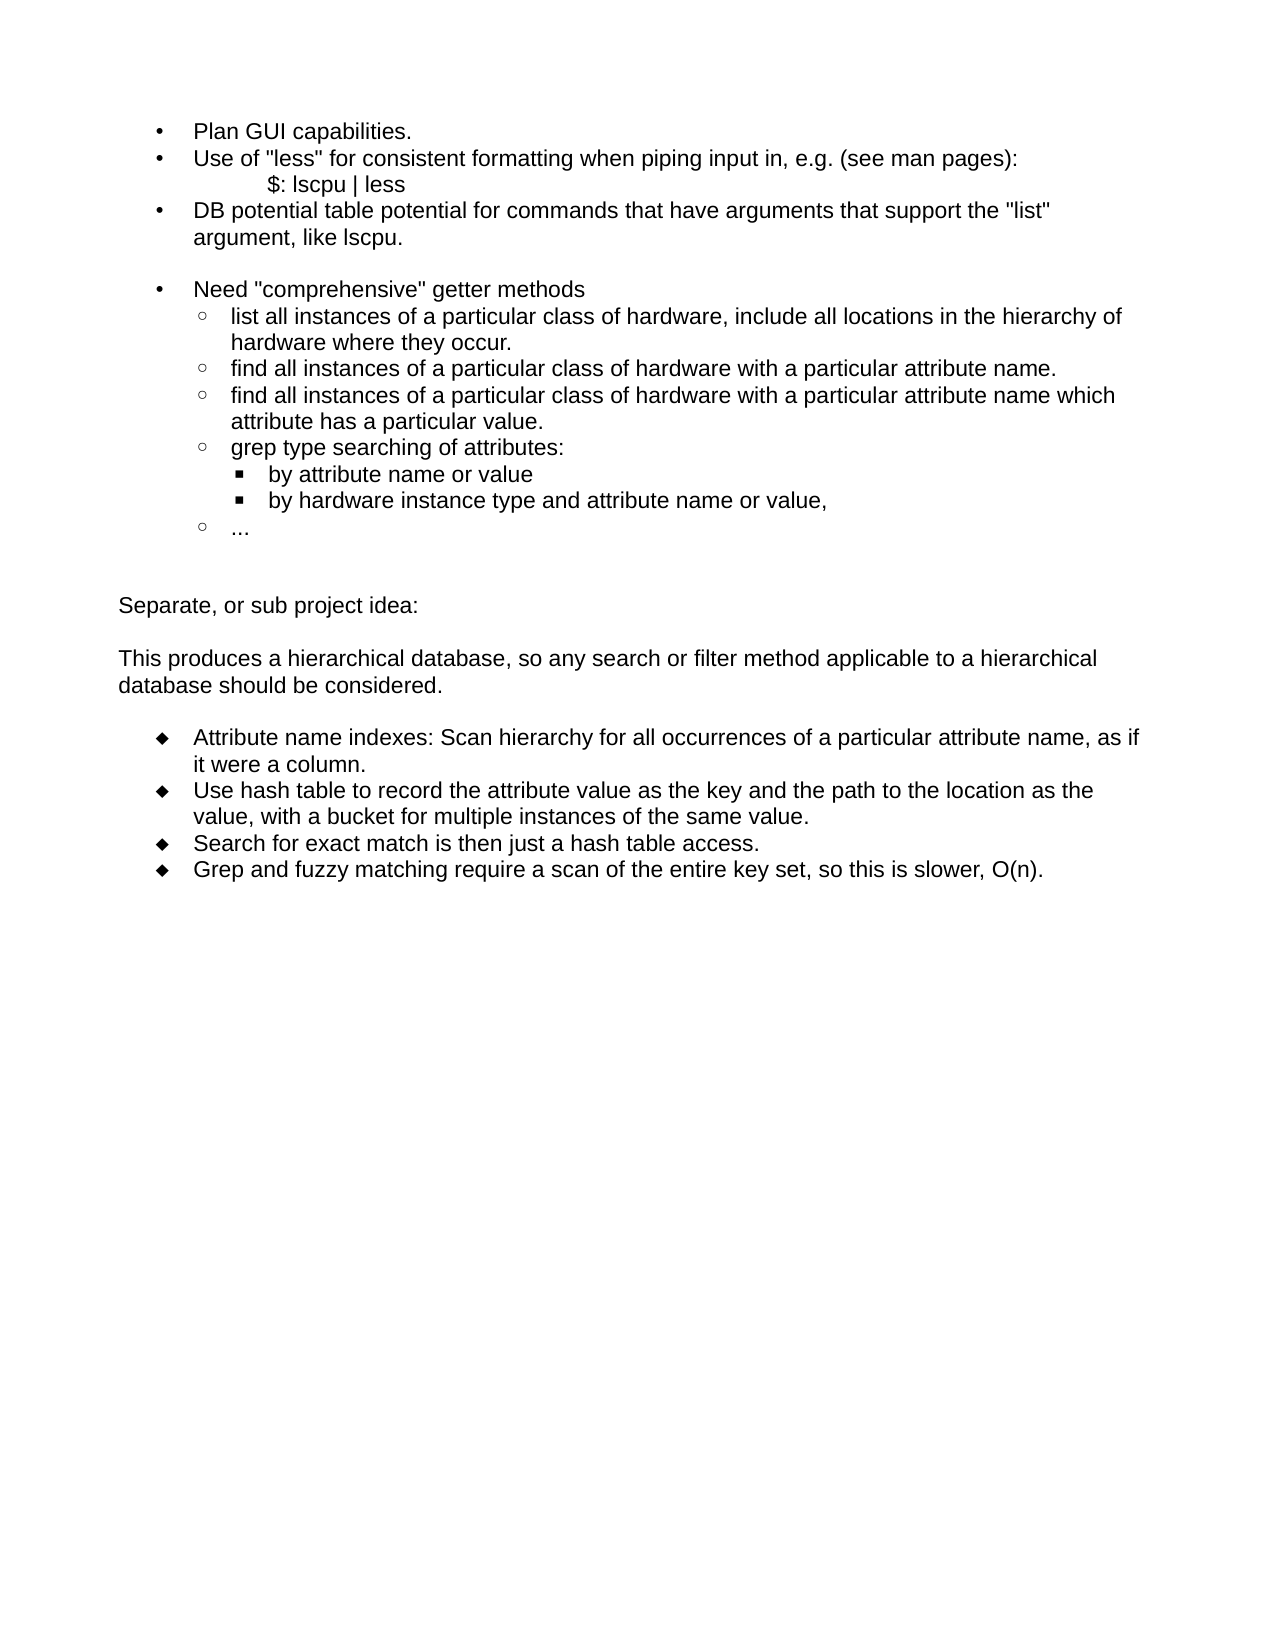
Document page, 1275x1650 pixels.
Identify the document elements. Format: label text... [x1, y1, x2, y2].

text This produces a hierarchical database, so any search or filter method applicable to a hierarchical database should be considered. [118, 645, 1157, 698]
list Use hash table to record the attribute value as the key and the path to the location as the value, with a bucket for multiple instances of the same value. [156, 777, 1157, 830]
list ... [193, 513, 1157, 540]
list by attribute name or value [231, 461, 1157, 487]
list Plan GUI capabilities. [156, 118, 1157, 144]
list Grep and fuzzy matching require a scan of the entire key set, so this is slower, O(n). [156, 856, 1157, 882]
list DB potential table potential for commands that have arguments that support the "list" argument, like lscpu. [156, 197, 1157, 276]
list by hardware instance type and attribute name or value, [231, 487, 1157, 513]
list Need "comprehensive" getter methods [156, 276, 1157, 303]
list Search for exact match is then just a hash table access. [156, 830, 1157, 856]
list find all instances of a particular class of hardware with a particular attribute name. [193, 355, 1157, 382]
list grep type searching of attributes: [193, 434, 1157, 461]
text Separate, or sub project idea: [118, 592, 1157, 619]
list find all instances of a particular class of hardware with a particular attribute name which attribute has a particular value. [193, 382, 1157, 434]
list Attribute name indexes: Scan hierarchy for all occurrences of a particular attribute name, as if it were a column. [156, 724, 1157, 777]
list list all instances of a particular class of hardware, include all locations in the hierarchy of hardware where they occur. [193, 303, 1157, 355]
list Use of "less" for consistent formatting when piping input in, e.g. (see man pages): $: lscpu | less [156, 144, 1157, 197]
